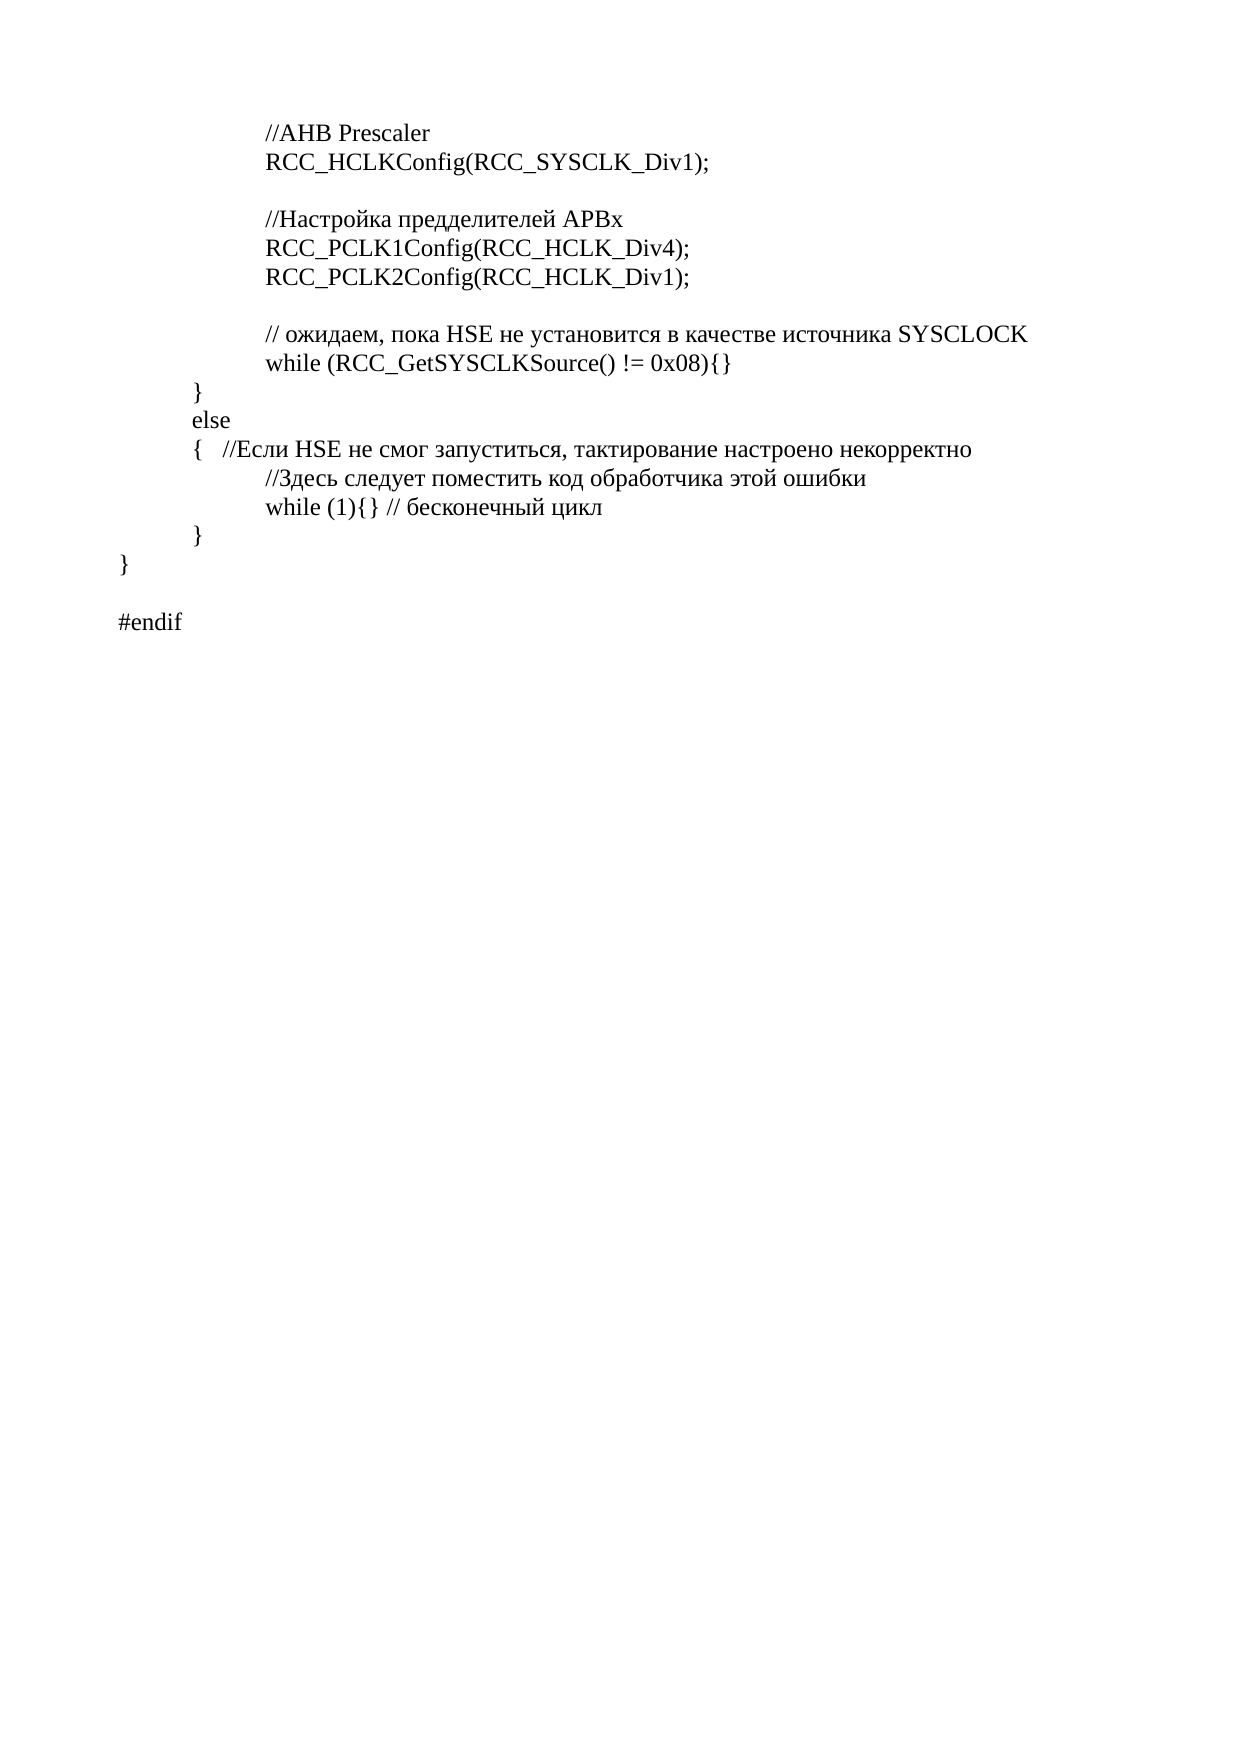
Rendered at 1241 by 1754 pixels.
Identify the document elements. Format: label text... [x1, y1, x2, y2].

text while (1){} // бесконечный цикл [118, 492, 1122, 521]
text RCC_PCLK1Config(RCC_HCLK_Div4); [118, 233, 1122, 262]
text } [118, 549, 1122, 578]
text #endif [118, 607, 1122, 636]
text while (RCC_GetSYSCLKSource() != 0x08){} [118, 348, 1122, 377]
text } [118, 377, 1122, 406]
text else [118, 406, 1122, 434]
text // ожидаем, пока HSE не установится в качестве источника SYSCLOCK [118, 319, 1122, 348]
text } [118, 521, 1122, 549]
text { //Если HSE не смог запуститься, тактирование настроено некорректно [118, 434, 1122, 463]
text //Настройка предделителей APBx [118, 204, 1122, 233]
text //Здесь следует поместить код обработчика этой ошибки [118, 463, 1122, 492]
text //AHB Prescaler [118, 118, 1122, 147]
text RCC_HCLKConfig(RCC_SYSCLK_Div1); [118, 147, 1122, 176]
text RCC_PCLK2Config(RCC_HCLK_Div1); [118, 262, 1122, 291]
